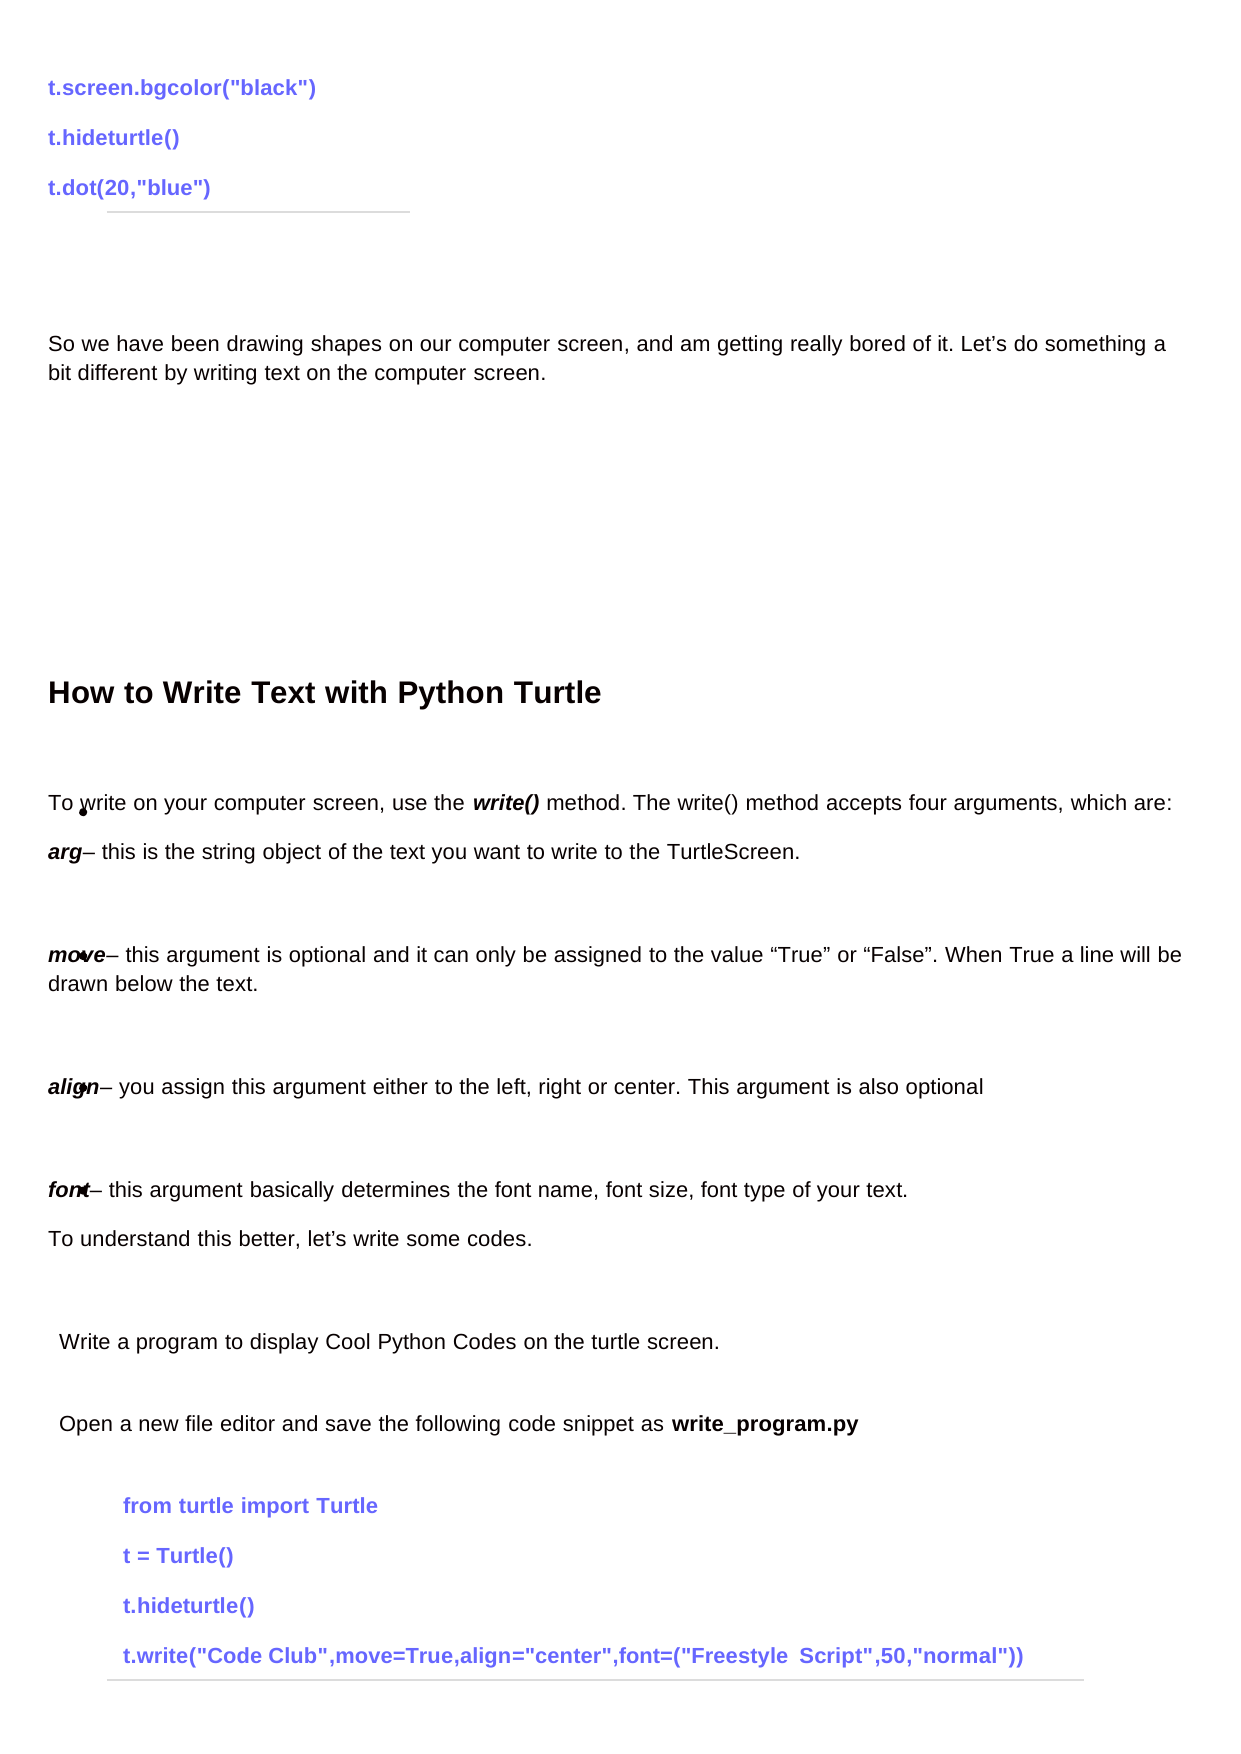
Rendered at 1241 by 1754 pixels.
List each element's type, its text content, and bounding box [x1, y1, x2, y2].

text move– this argument is optional and it can only be assigned to the value “True” or “False”. When True a line will be drawn below the text. [48, 942, 1192, 996]
text from turtle import Turtle [48, 1493, 1192, 1518]
text To write on your computer screen, use the write() method. The write() method accepts four arguments, which are: [48, 789, 1192, 814]
text To understand this better, let’s write some codes. [48, 1226, 1192, 1252]
text Open a new file editor and save the following code snippet as write_program.py [59, 1411, 1194, 1436]
text How to Write Text with Python Turtle [48, 674, 1192, 710]
text Write a program to display Cool Python Codes on the turtle screen. [59, 1329, 1194, 1354]
text t.hideturtle() [48, 125, 1192, 150]
text align– you assign this argument either to the left, right or center. This argument is also optional [48, 1074, 1192, 1099]
text arg– this is the string object of the text you want to write to the TurtleScreen. [48, 839, 1192, 864]
text So we have been drawing shapes on our computer screen, and am getting really bored of it. Let’s do something a bit different by writing text on the computer screen. [48, 330, 1192, 384]
text t.screen.bgcolor("black") [48, 75, 1192, 100]
text t.write("Code Club",move=True,align="center",font=("Freestyle Script",50,"normal")) [48, 1642, 1192, 1668]
text t.hideturtle() [48, 1593, 1192, 1618]
text t.dot(20,"blue") [48, 174, 1192, 200]
text font– this argument basically determines the font name, font size, font type of your text. [48, 1177, 1192, 1202]
text t = Turtle() [48, 1543, 1192, 1568]
